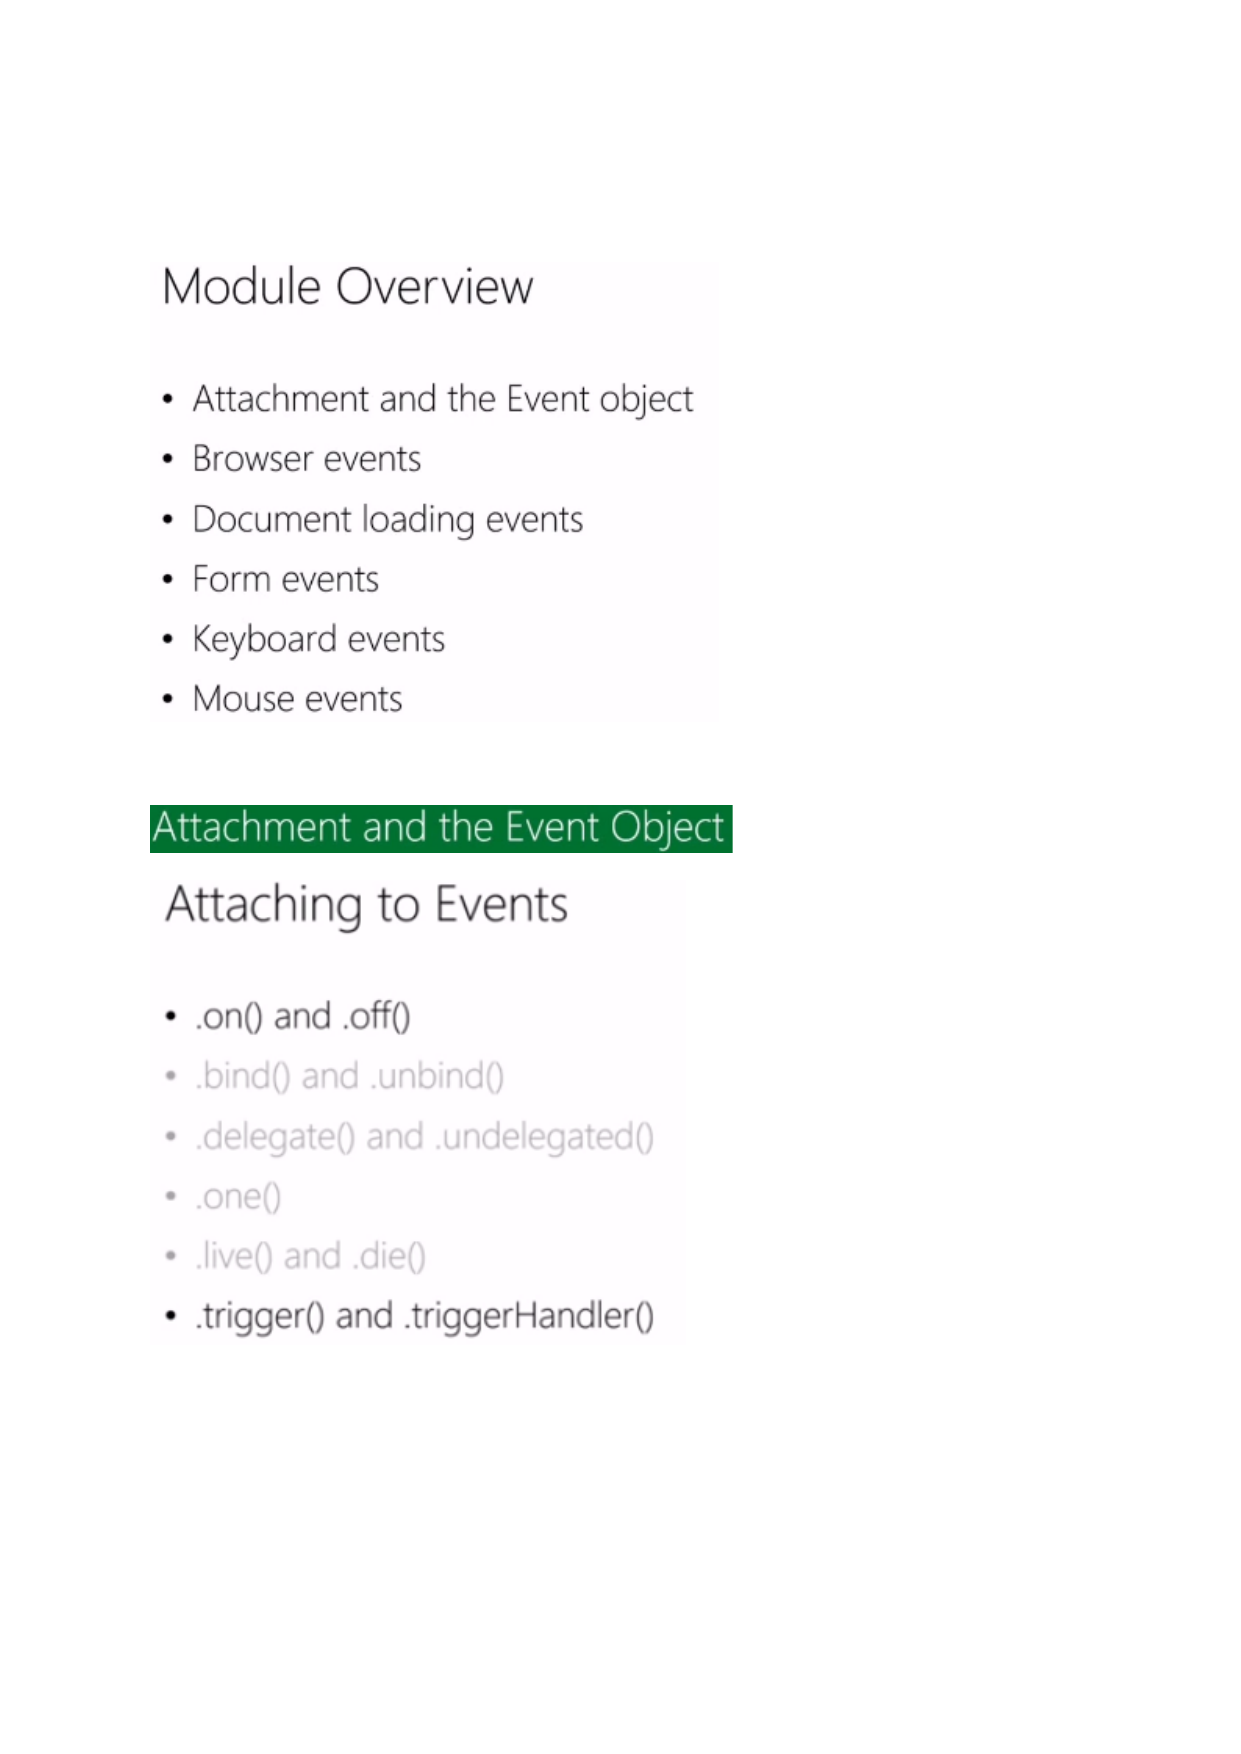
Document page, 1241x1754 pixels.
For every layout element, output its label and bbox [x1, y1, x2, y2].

picture [150, 805, 733, 853]
picture [150, 262, 719, 722]
picture [150, 880, 686, 1345]
